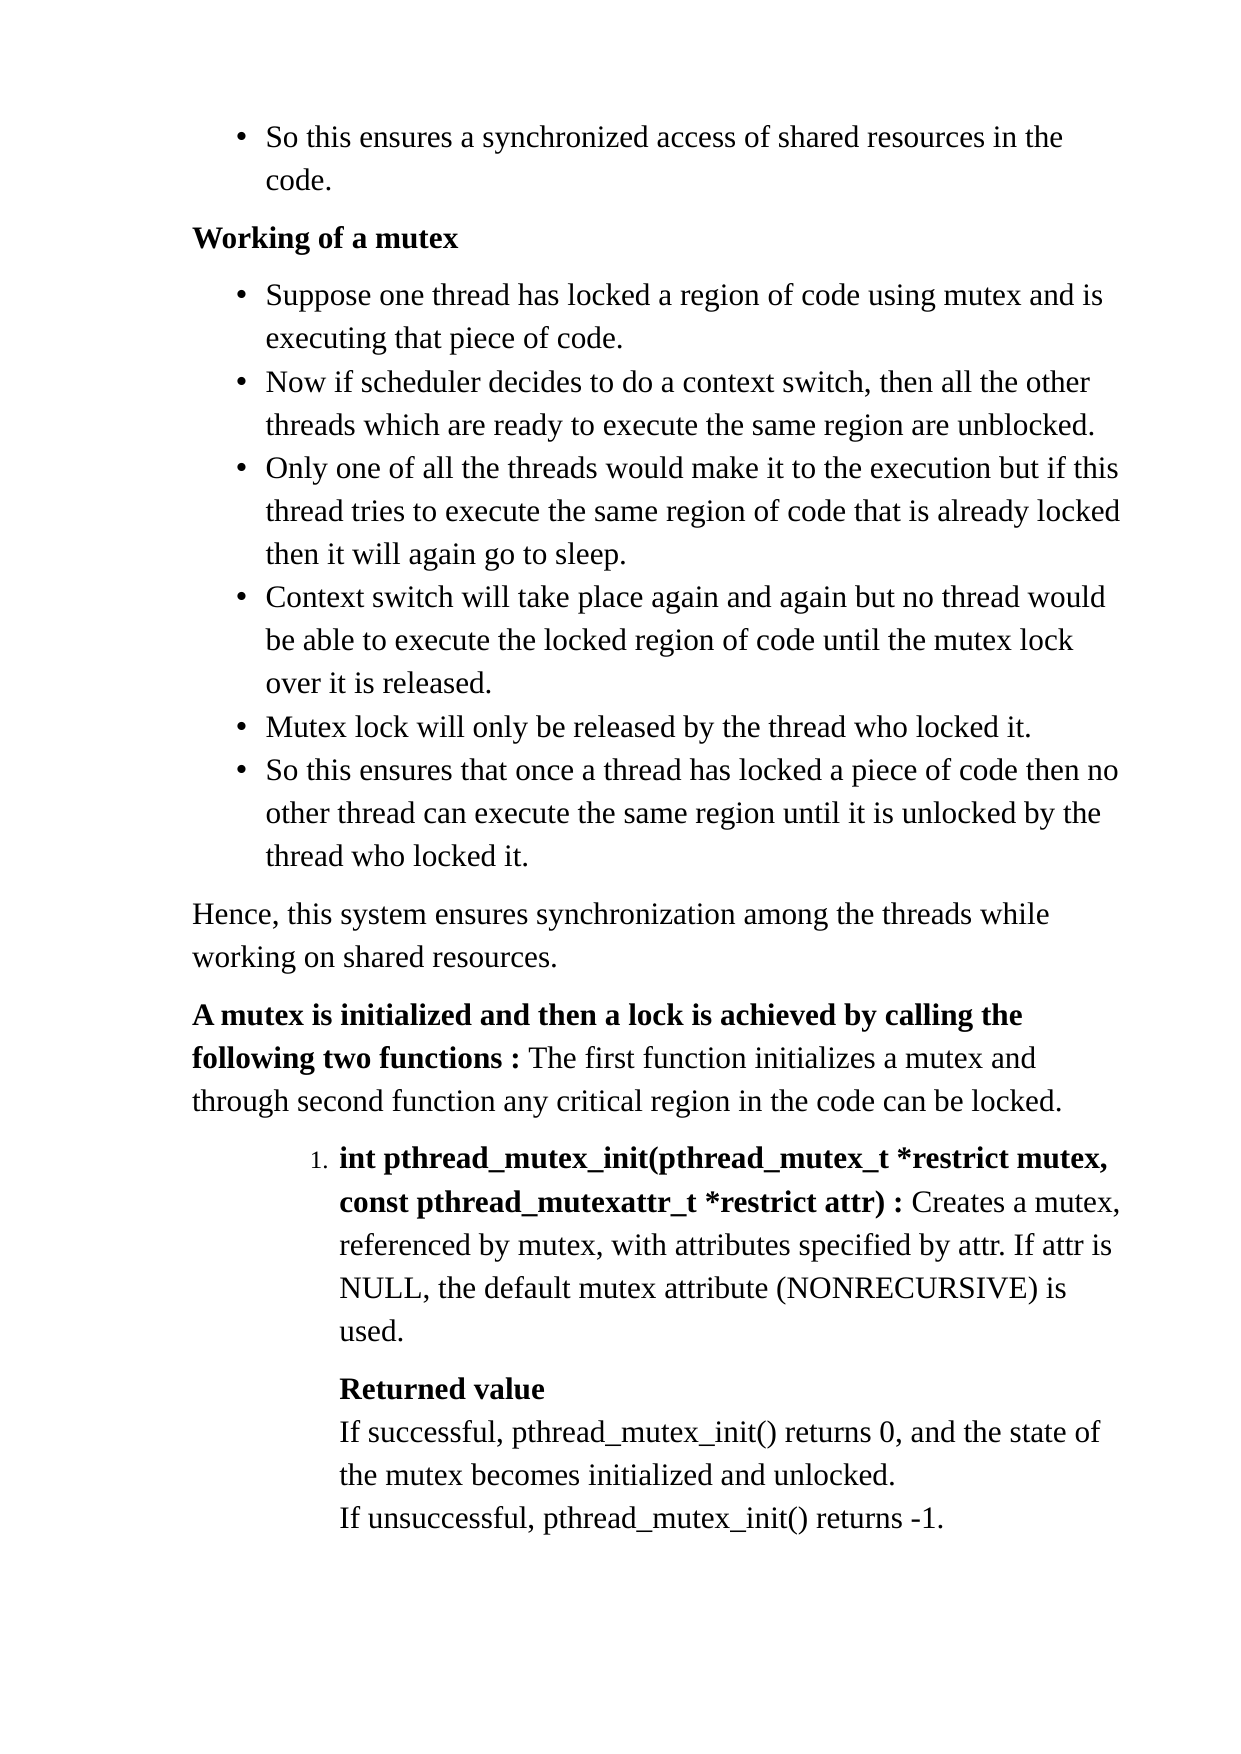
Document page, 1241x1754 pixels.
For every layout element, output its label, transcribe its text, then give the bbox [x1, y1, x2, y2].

list Suppose one thread has locked a region of code using mutex and is executing that piece of code. [236, 277, 1122, 356]
list So this ensures a synchronized access of shared resources in the code. [236, 118, 1122, 197]
list So this ensures that once a thread has locked a piece of code then no other thread can execute the same region until it is unlocked by the thread who locked it. [236, 751, 1122, 873]
list Only one of all the threads would make it to the execution but if this thread tries to execute the same region of code that is already locked then it will again go to sleep. [236, 449, 1122, 571]
list int pthread_mutex_init(pthread_mutex_t *restrict mutex, const pthread_mutexattr_t *restrict attr) : Creates a mutex, referenced by mutex, with attributes specified by attr. If attr is NULL, the default mutex attribute (NONRECURSIVE) is used. [309, 1140, 1122, 1348]
list Mutex lock will only be released by the thread who locked it. [236, 708, 1122, 744]
list Context switch will take place again and again but no thread would be able to execute the locked region of code until the mutex lock over it is released. [236, 578, 1122, 701]
list Working of a mutex [162, 219, 1122, 255]
list Hence, this system ensures synchronization among the threads while working on shared resources. [162, 895, 1122, 974]
list A mutex is initialized and then a lock is achieved by calling the following two functions : The first function initializes a mutex and through second function any critical region in the code can be locked. [162, 996, 1122, 1118]
list Returned value If successful, pthread_mutex_init() returns 0, and the state of the mutex becomes initialized and unlocked. If unsuccessful, pthread_mutex_init() returns -1. [309, 1370, 1122, 1535]
list Now if scheduler decides to do a context switch, then all the other threads which are ready to execute the same region are unblocked. [236, 363, 1122, 442]
